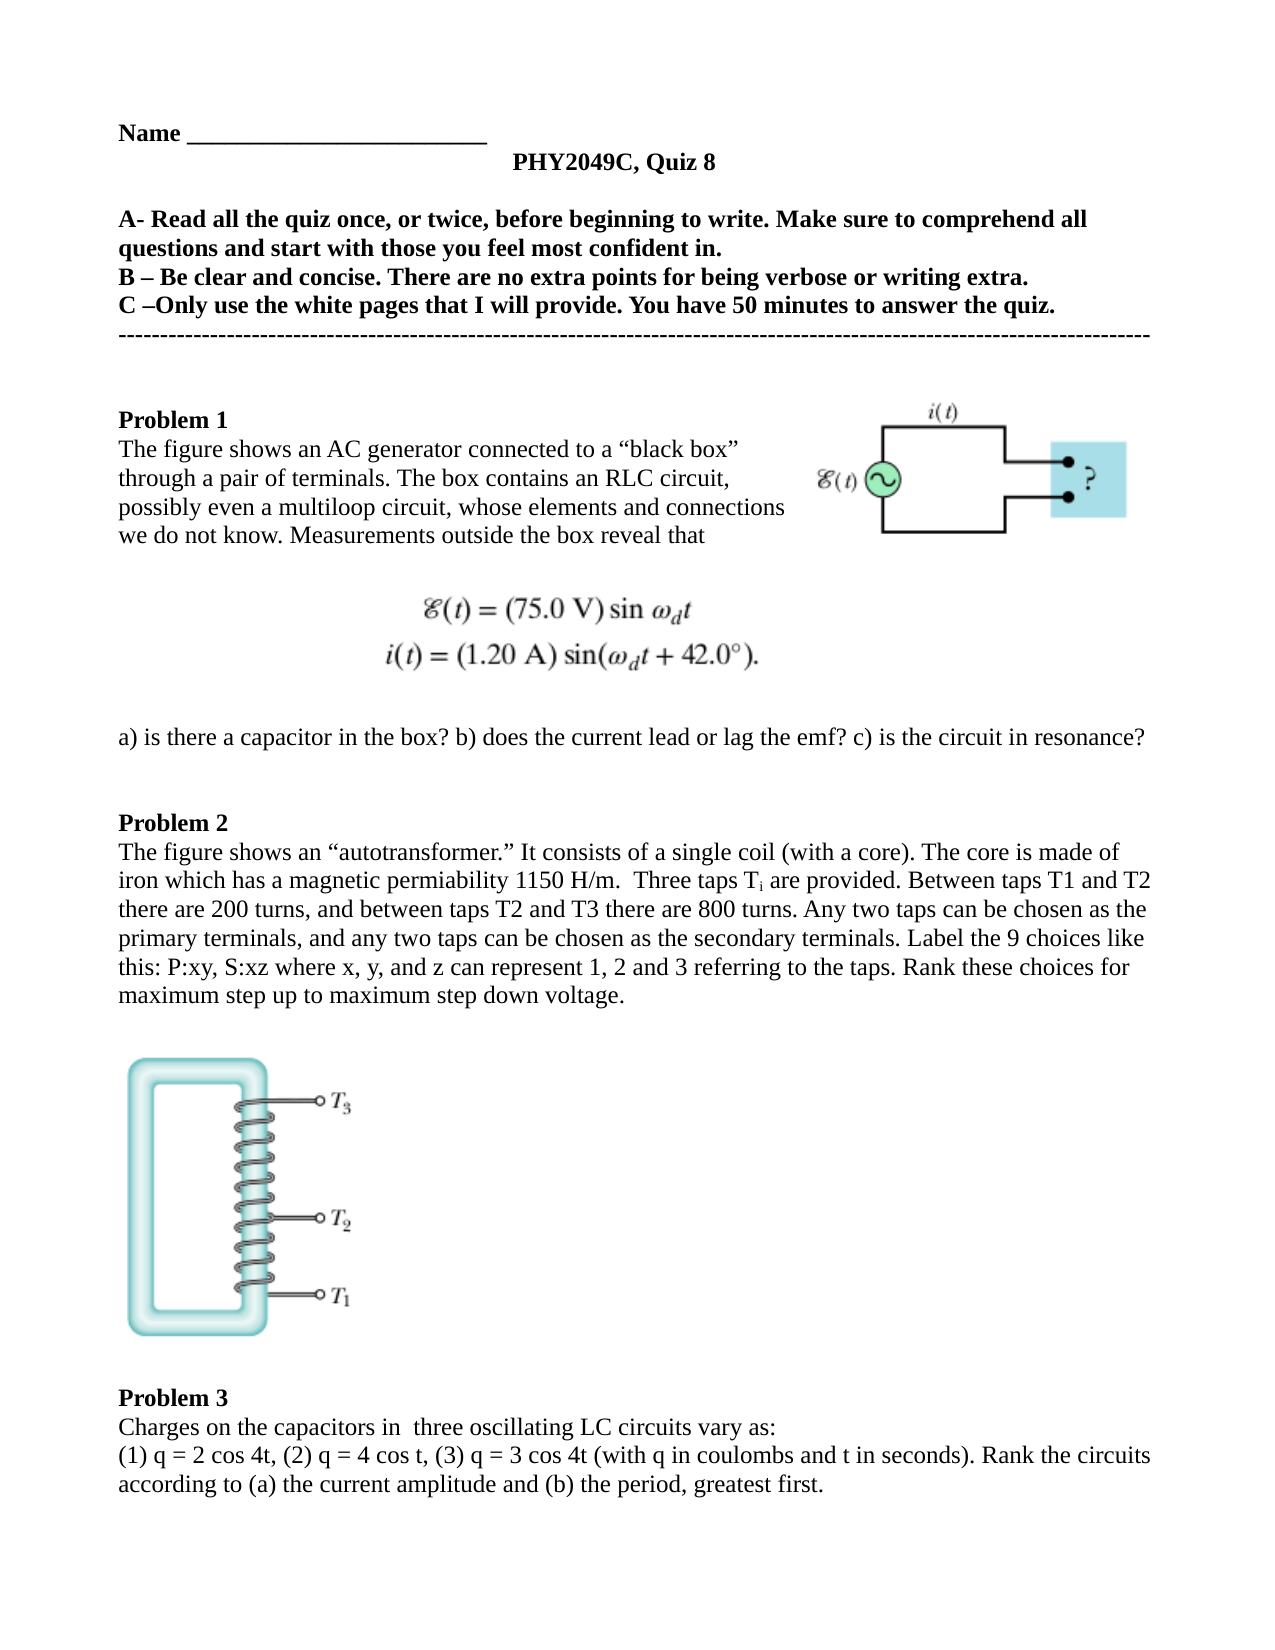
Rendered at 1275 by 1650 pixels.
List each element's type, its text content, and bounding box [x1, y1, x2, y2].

text a) is there a capacitor in the box? b) does the current lead or lag the emf? c) is the circuit in resonance? [118, 722, 1157, 751]
text PHY2049C, Quiz 8 [118, 147, 1157, 176]
picture [107, 1031, 374, 1348]
text ---------------------------------------------------------------------------------------------------------------------------- [118, 319, 1157, 348]
text Charges on the capacitors in three oscillating LC circuits vary as: [118, 1412, 1157, 1441]
text A- Read all the quiz once, or twice, before beginning to write. Make sure to comprehend all questions and start with those you feel most confident in. [118, 204, 1157, 262]
text B – Be clear and concise. There are no extra points for being verbose or writing extra. [118, 262, 1157, 291]
text (1) q = 2 cos 4t, (2) q = 4 cos t, (3) q = 3 cos 4t (with q in coulombs and t in seconds). Rank the circuits according to (a) the current amplitude and (b) the period, greatest first. [118, 1441, 1157, 1498]
text Problem 2 [118, 808, 1157, 837]
picture [367, 571, 773, 691]
picture [796, 390, 1142, 545]
text [1142, 406, 1157, 434]
text Problem 3 [118, 1383, 1157, 1412]
text The figure shows an AC generator connected to a “black box” through a pair of terminals. The box contains an RLC circuit, possibly even a multiloop circuit, whose elements and connections we do not know. Measurements outside the box reveal that [118, 434, 1157, 549]
text Problem 1 [118, 406, 796, 434]
text The figure shows an “autotransformer.” It consists of a single coil (with a core). The core is made of iron which has a magnetic permiability 1150 H/m. Three taps Ti are provided. Between taps T1 and T2 there are 200 turns, and between taps T2 and T3 there are 800 turns. Any two taps can be chosen as the primary terminals, and any two taps can be chosen as the secondary terminals. Label the 9 choices like this: P:xy, S:xz where x, y, and z can represent 1, 2 and 3 referring to the taps. Rank these choices for maximum step up to maximum step down voltage. [118, 837, 1157, 1009]
text C –Only use the white pages that I will provide. You have 50 minutes to answer the quiz. [118, 291, 1157, 319]
text Name ________________________ [118, 118, 1157, 147]
